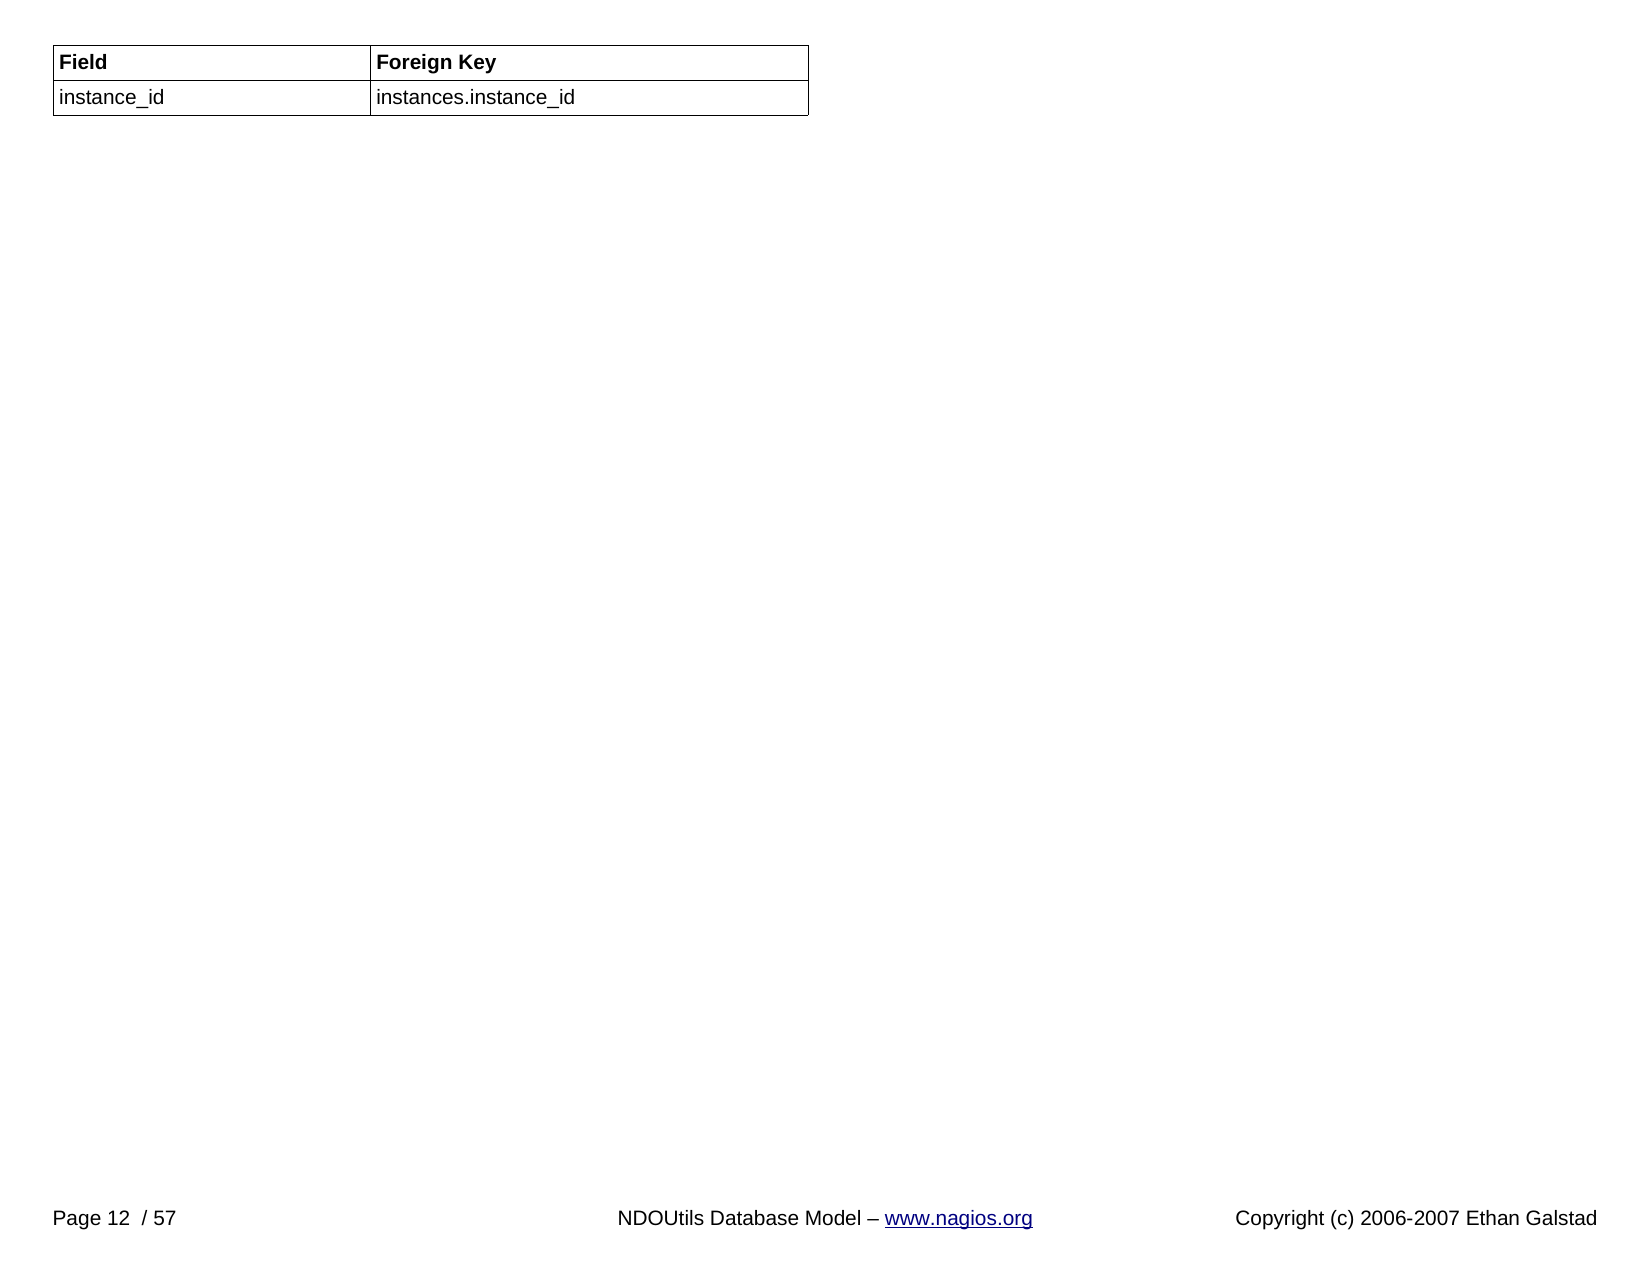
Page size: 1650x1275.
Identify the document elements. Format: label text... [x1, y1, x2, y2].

table_header Foreign Key [371, 46, 808, 80]
table_cell instances.instance_id [371, 81, 808, 115]
table_header Field [54, 46, 370, 80]
table_cell instance_id [54, 81, 370, 115]
